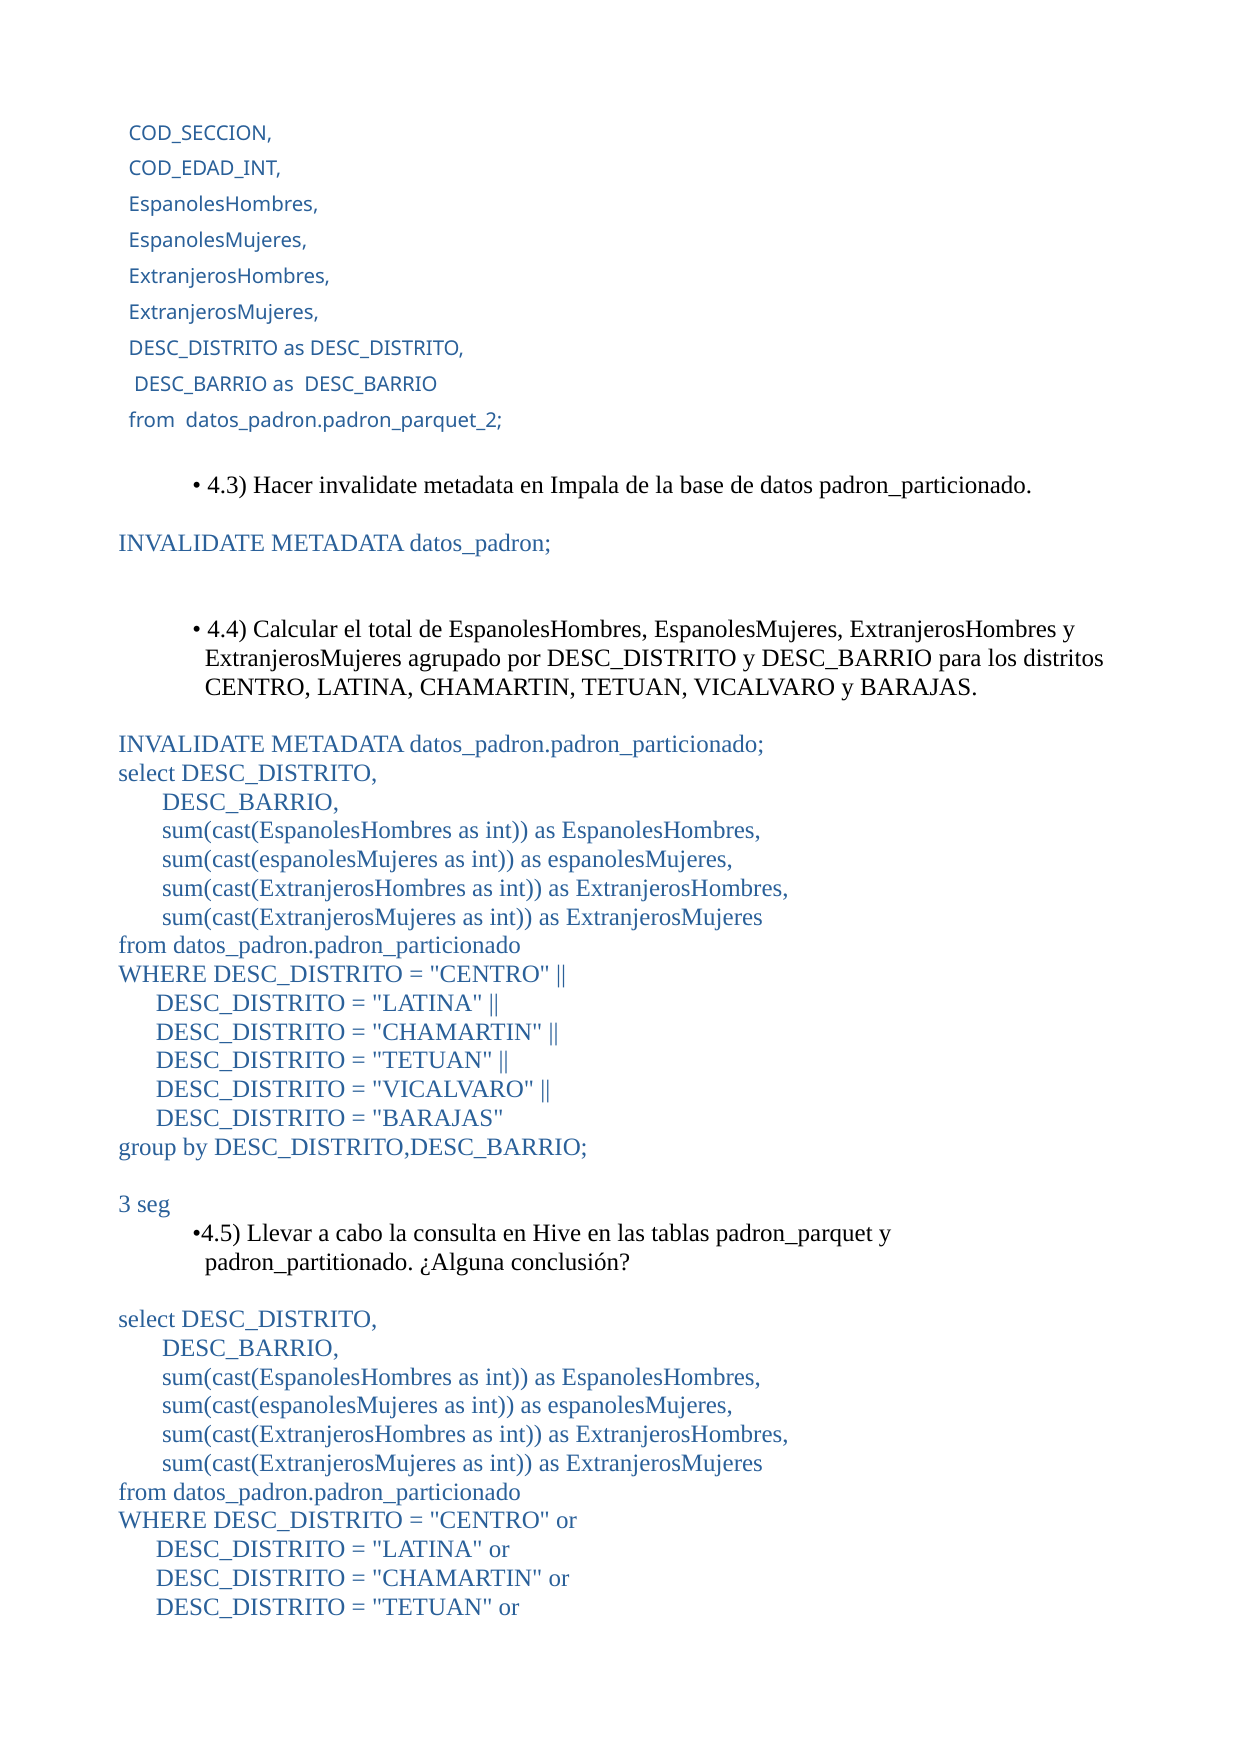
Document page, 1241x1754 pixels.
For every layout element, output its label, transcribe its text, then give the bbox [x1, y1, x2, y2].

text ExtranjerosMujeres agrupado por DESC_DISTRITO y DESC_BARRIO para los distritos [118, 643, 1122, 672]
text DESC_DISTRITO = "TETUAN" or [118, 1592, 1122, 1620]
text ExtranjerosMujeres, [118, 298, 1122, 326]
text select DESC_DISTRITO, [118, 758, 1122, 787]
text DESC_BARRIO as DESC_BARRIO [118, 370, 1122, 397]
text EspanolesHombres, [118, 190, 1122, 218]
text DESC_DISTRITO = "LATINA" or [118, 1534, 1122, 1563]
text DESC_DISTRITO as DESC_DISTRITO, [118, 334, 1122, 361]
text DESC_BARRIO, [118, 1333, 1122, 1362]
text INVALIDATE METADATA datos_padron; [118, 528, 1122, 557]
text sum(cast(EspanolesHombres as int)) as EspanolesHombres, [118, 1362, 1122, 1390]
text WHERE DESC_DISTRITO = "CENTRO" || [118, 959, 1122, 988]
text 3 seg [118, 1189, 1122, 1218]
text WHERE DESC_DISTRITO = "CENTRO" or [118, 1505, 1122, 1534]
text DESC_DISTRITO = "LATINA" || [118, 988, 1122, 1017]
text DESC_DISTRITO = "CHAMARTIN" || [118, 1017, 1122, 1045]
text sum(cast(espanolesMujeres as int)) as espanolesMujeres, [118, 1390, 1122, 1419]
text • 4.4) Calcular el total de EspanolesHombres, EspanolesMujeres, ExtranjerosHombres y [118, 614, 1122, 643]
text sum(cast(ExtranjerosHombres as int)) as ExtranjerosHombres, [118, 873, 1122, 902]
text select DESC_DISTRITO, [118, 1304, 1122, 1333]
text • 4.3) Hacer invalidate metadata en Impala de la base de datos padron_particionado. [118, 470, 1122, 499]
text COD_SECCION, [118, 118, 1122, 146]
text from datos_padron.padron_particionado [118, 1477, 1122, 1505]
text sum(cast(ExtranjerosHombres as int)) as ExtranjerosHombres, [118, 1419, 1122, 1448]
text DESC_DISTRITO = "TETUAN" || [118, 1045, 1122, 1074]
text from datos_padron.padron_particionado [118, 930, 1122, 959]
text sum(cast(ExtranjerosMujeres as int)) as ExtranjerosMujeres [118, 902, 1122, 930]
text from datos_padron.padron_parquet_2; [118, 406, 1122, 433]
text DESC_BARRIO, [118, 787, 1122, 815]
text DESC_DISTRITO = "VICALVARO" || [118, 1074, 1122, 1103]
text padron_partitionado. ¿Alguna conclusión? [118, 1247, 1122, 1275]
text EspanolesMujeres, [118, 226, 1122, 254]
text group by DESC_DISTRITO,DESC_BARRIO; [118, 1132, 1122, 1160]
text sum(cast(espanolesMujeres as int)) as espanolesMujeres, [118, 844, 1122, 873]
text CENTRO, LATINA, CHAMARTIN, TETUAN, VICALVARO y BARAJAS. [118, 672, 1122, 700]
text sum(cast(ExtranjerosMujeres as int)) as ExtranjerosMujeres [118, 1448, 1122, 1477]
text •4.5) Llevar a cabo la consulta en Hive en las tablas padron_parquet y [118, 1218, 1122, 1247]
text ExtranjerosHombres, [118, 262, 1122, 289]
text INVALIDATE METADATA datos_padron.padron_particionado; [118, 729, 1122, 758]
text sum(cast(EspanolesHombres as int)) as EspanolesHombres, [118, 815, 1122, 844]
text COD_EDAD_INT, [118, 154, 1122, 182]
text DESC_DISTRITO = "CHAMARTIN" or [118, 1563, 1122, 1592]
text DESC_DISTRITO = "BARAJAS" [118, 1103, 1122, 1132]
